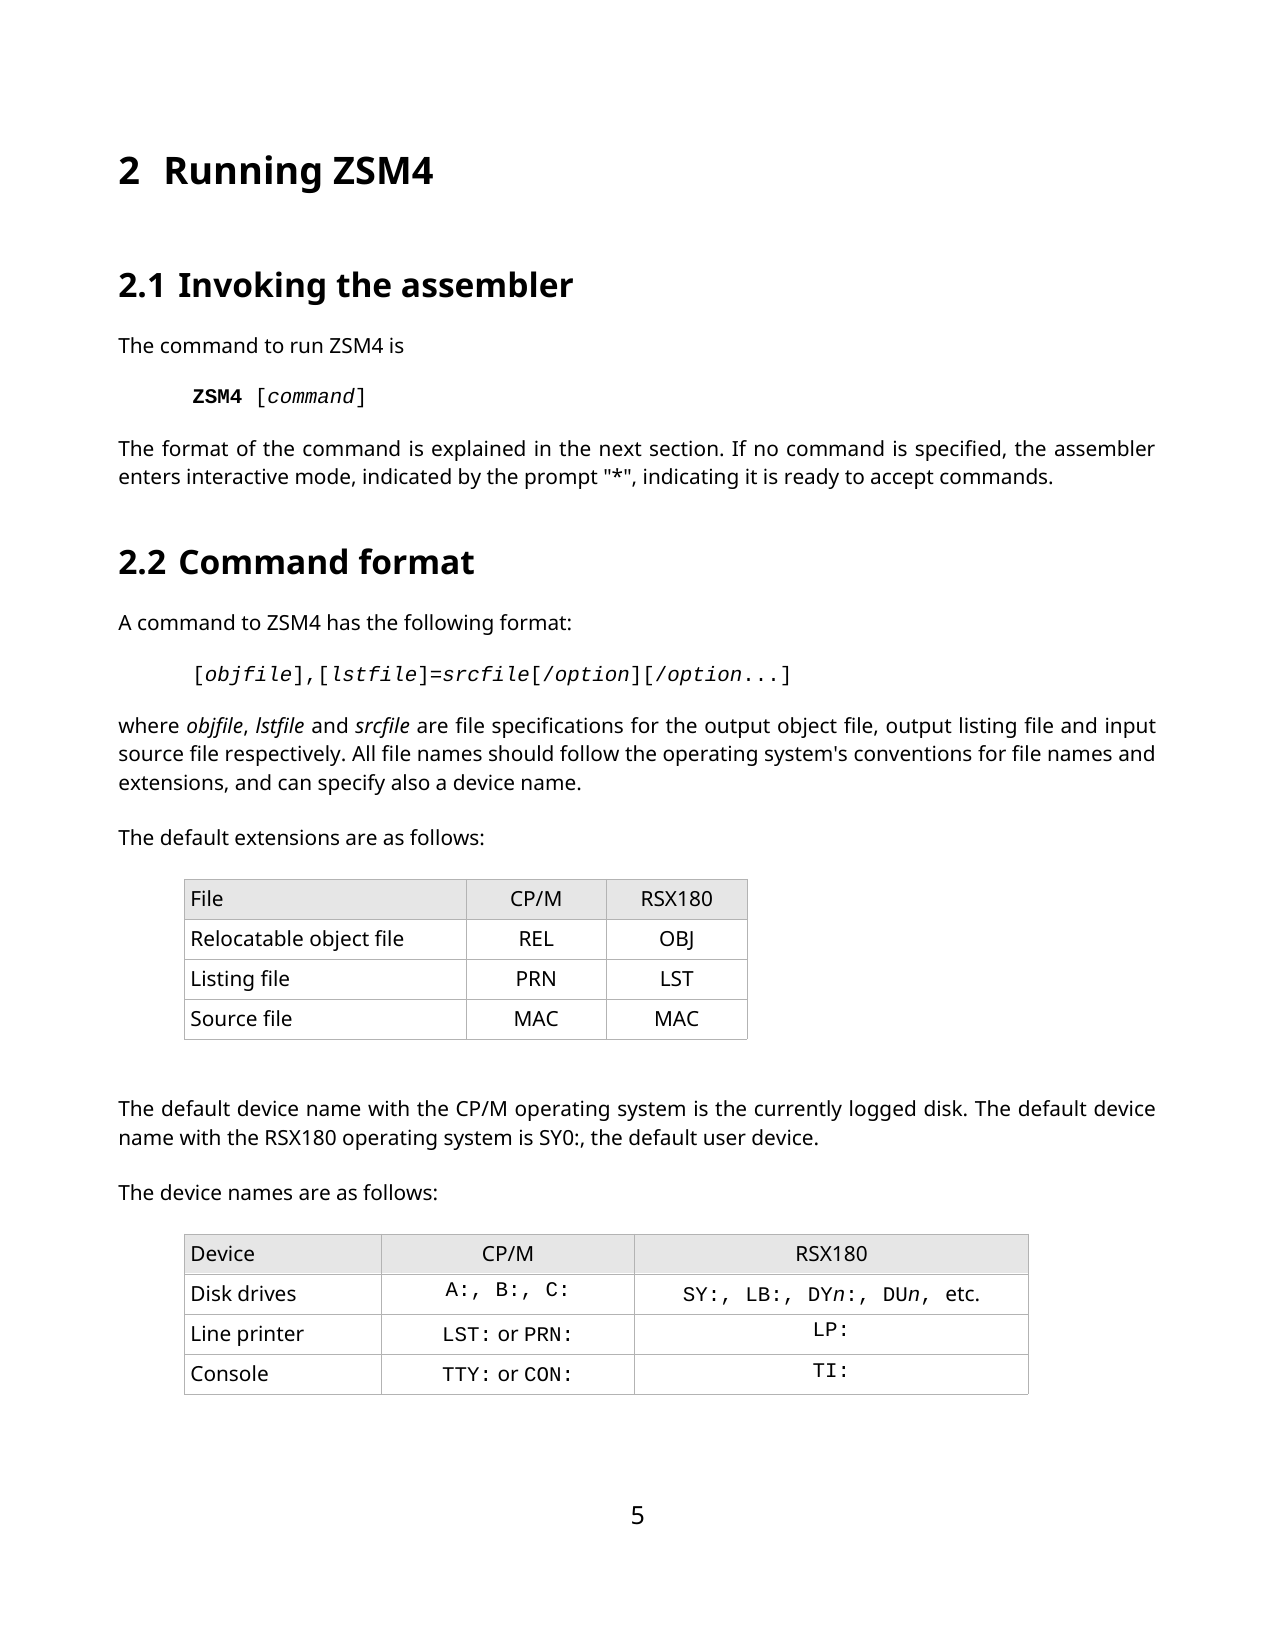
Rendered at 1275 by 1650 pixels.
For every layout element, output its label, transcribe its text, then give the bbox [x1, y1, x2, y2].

text The default device name with the CP/M operating system is the currently logged disk. The default device name with the RSX180 operating system is SY0:, the default user device. [118, 1094, 1157, 1151]
table_cell Console [185, 1355, 381, 1394]
subtitle Running ZSM4 [118, 144, 1157, 195]
text where objfile, lstfile and srcfile are file specifications for the output object file, output listing file and input source file respectively. All file names should follow the operating system's conventions for file names and extensions, and can specify also a device name. [118, 711, 1157, 796]
table_cell REL [467, 920, 606, 959]
subtitle Invoking the assembler [118, 261, 1157, 307]
table_cell A:, B:, C: [382, 1275, 634, 1314]
text ZSM4 [command] [118, 386, 1157, 410]
text The default extensions are as follows: [118, 823, 1157, 852]
table_cell Relocatable object file [185, 920, 466, 959]
table_cell LST: or PRN: [382, 1315, 634, 1354]
text The format of the command is explained in the next section. If no command is specified, the assembler enters interactive mode, indicated by the prompt "*", indicating it is ready to accept commands. [118, 434, 1157, 491]
table_cell Line printer [185, 1315, 381, 1354]
text The command to run ZSM4 is [118, 331, 1157, 359]
table_cell LST [607, 960, 747, 999]
table_cell Source file [185, 1000, 466, 1039]
text [objfile],[lstfile]=srcfile[/option][/option...] [118, 664, 1157, 687]
table_header CP/M [382, 1235, 634, 1273]
table_cell TI: [635, 1355, 1028, 1394]
table_header RSX180 [607, 880, 747, 919]
subtitle Command format [118, 539, 1157, 584]
table_cell PRN [467, 960, 606, 999]
table_cell MAC [467, 1000, 606, 1039]
table_cell MAC [607, 1000, 747, 1039]
table_header File [185, 880, 466, 919]
table_cell OBJ [607, 920, 747, 959]
table_header Device [185, 1235, 381, 1273]
table_cell Disk drives [185, 1275, 381, 1314]
table_header RSX180 [635, 1235, 1028, 1273]
table_header CP/M [467, 880, 606, 919]
table_cell Listing file [185, 960, 466, 999]
text A command to ZSM4 has the following format: [118, 608, 1157, 637]
table_cell LP: [635, 1315, 1028, 1354]
table_cell TTY: or CON: [382, 1355, 634, 1394]
table_cell SY:, LB:, DYn:, DUn, etc. [635, 1275, 1028, 1314]
text The device names are as follows: [118, 1178, 1157, 1207]
